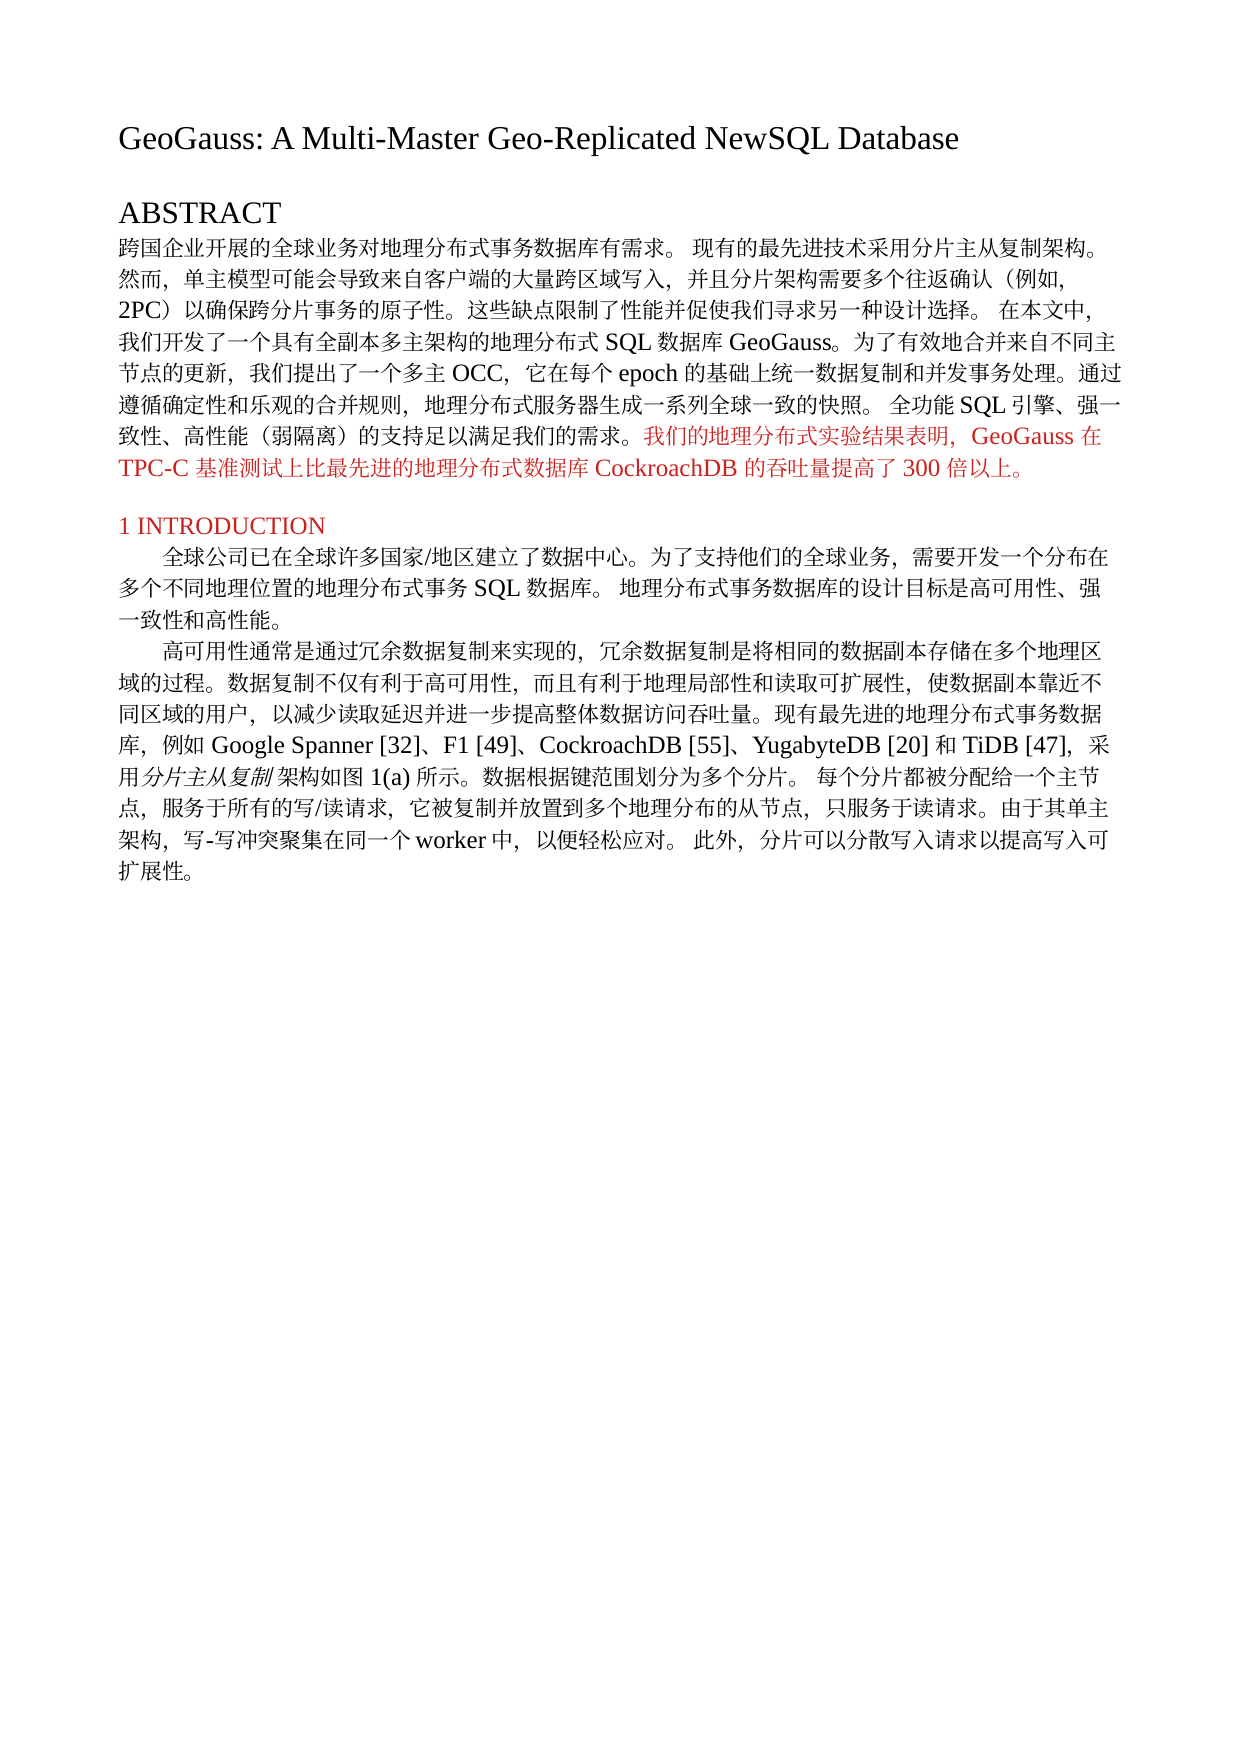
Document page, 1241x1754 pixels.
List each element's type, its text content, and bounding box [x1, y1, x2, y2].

text GeoGauss: A Multi-Master Geo-Replicated NewSQL Database [118, 118, 1122, 156]
text 高可用性通常是通过冗余数据复制来实现的，冗余数据复制是将相同的数据副本存储在多个地理区域的过程。数据复制不仅有利于高可用性，而且有利于地理局部性和读取可扩展性，使数据副本靠近不同区域的用户，以减少读取延迟并进一步提高整体数据访问吞吐量。现有最先进的地理分布式事务数据库，例如 Google Spanner [32]、F1 [49]、CockroachDB [55]、YugabyteDB [20] 和 TiDB [47]，采用分片主从复制 架构如图 1(a) 所示。数据根据键范围划分为多个分片。 每个分片都被分配给一个主节点，服务于所有的写/读请求，它被复制并放置到多个地理分布的从节点，只服务于读请求。由于其单主架构，写-写冲突聚集在同一个worker中，以便轻松应对。 此外，分片可以分散写入请求以提高写入可扩展性。 [118, 634, 1122, 886]
text 跨国企业开展的全球业务对地理分布式事务数据库有需求。 现有的最先进技术采用分片主从复制架构。 然而，单主模型可能会导致来自客户端的大量跨区域写入，并且分片架构需要多个往返确认（例如，2PC）以确保跨分片事务的原子性。这些缺点限制了性能并促使我们寻求另一种设计选择。 在本文中，我们开发了一个具有全副本多主架构的地理分布式 SQL 数据库 GeoGauss。为了有效地合并来自不同主节点的更新，我们提出了一个多主 OCC，它在每个 epoch 的基础上统一数据复制和并发事务处理。通过遵循确定性和乐观的合并规则，地理分布式服务器生成一系列全球一致的快照。 全功能SQL引擎、强一致性、高性能（弱隔离）的支持足以满足我们的需求。我们的地理分布式实验结果表明，GeoGauss 在 TPC-C 基准测试上比最先进的地理分布式数据库 CockroachDB 的吞吐量提高了 300 倍以上。 [118, 231, 1122, 482]
text ABSTRACT [118, 195, 1122, 231]
text 全球公司已在全球许多国家/地区建立了数据中心。为了支持他们的全球业务，需要开发一个分布在多个不同地理位置的地理分布式事务 SQL 数据库。 地理分布式事务数据库的设计目标是高可用性、强一致性和高性能。 [118, 540, 1122, 634]
text 1 INTRODUCTION [118, 511, 1122, 540]
